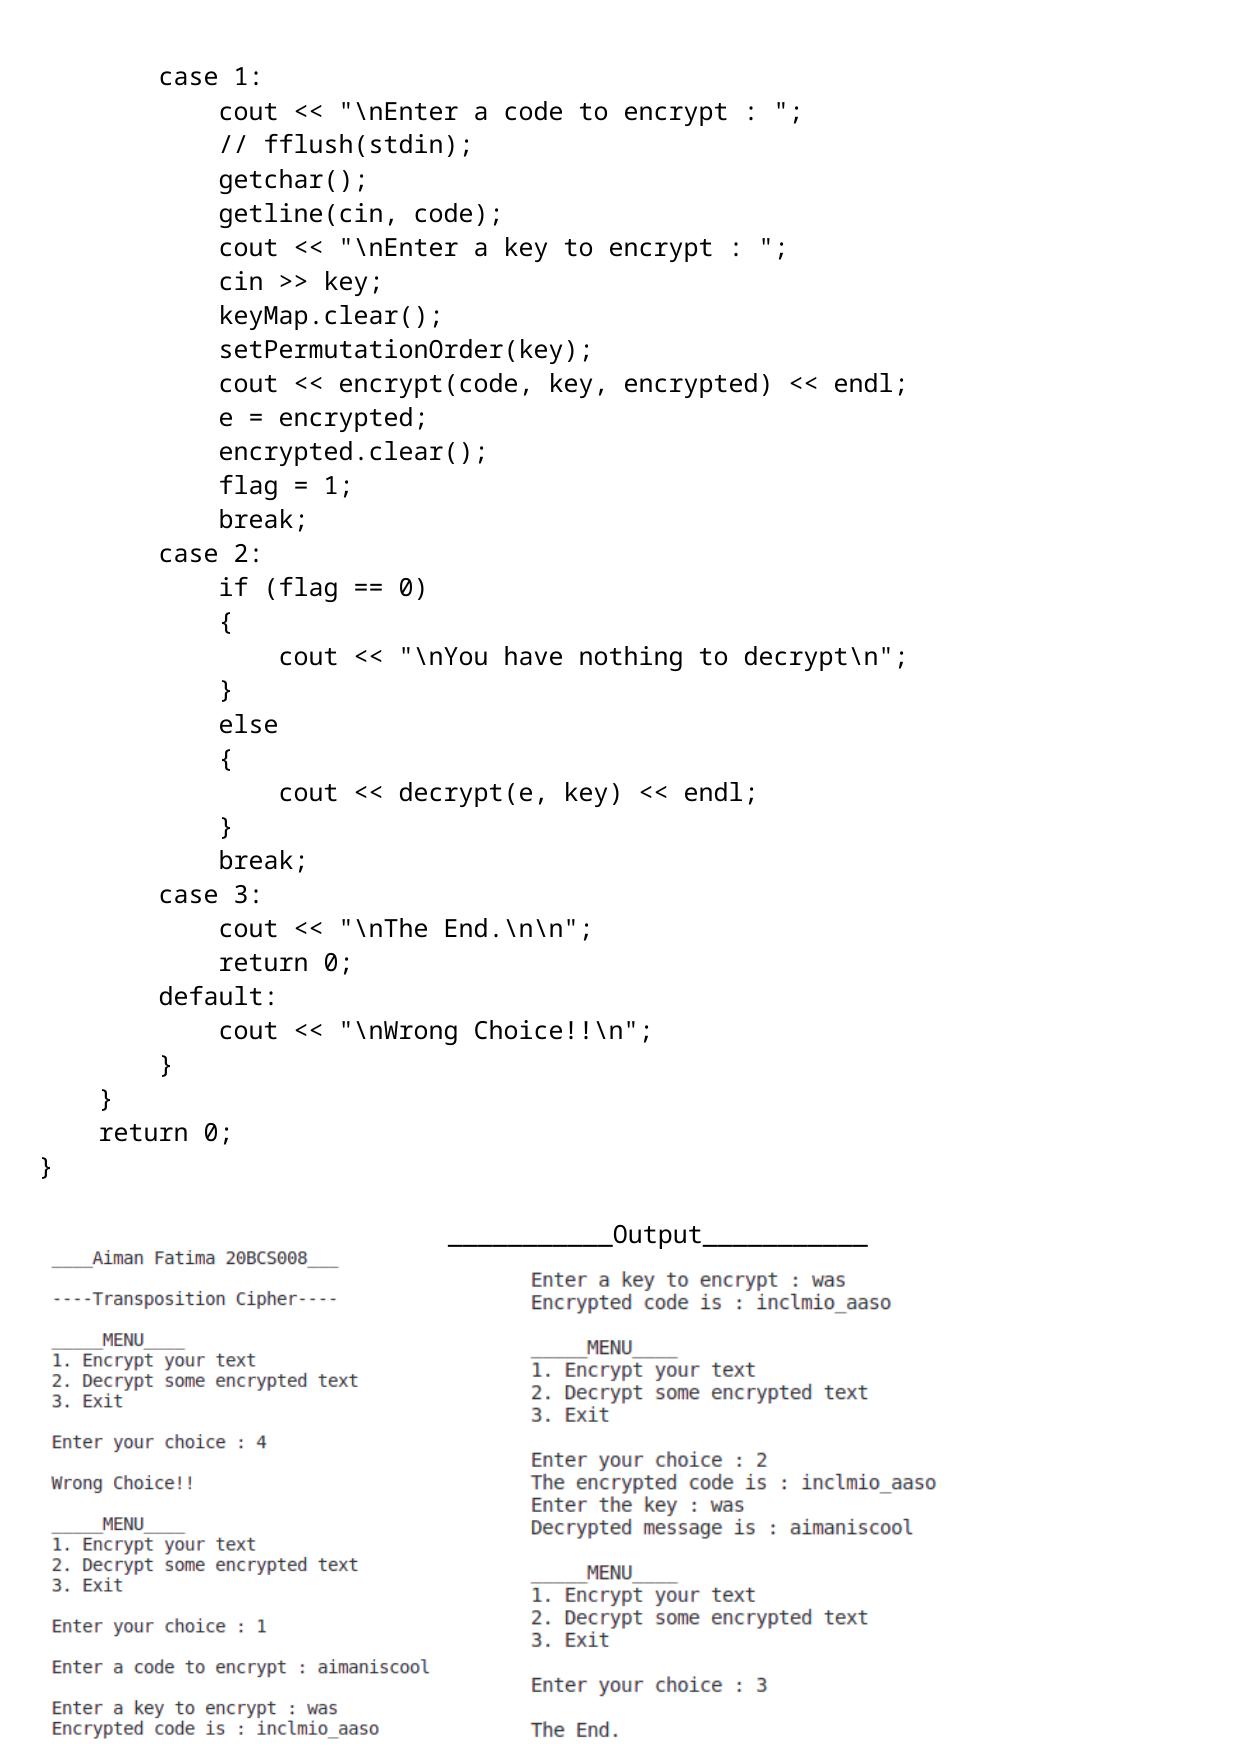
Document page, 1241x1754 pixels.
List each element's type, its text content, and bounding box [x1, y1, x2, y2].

text cin >> key; [38, 263, 1185, 297]
text { [38, 604, 1185, 638]
text } [38, 1047, 1185, 1081]
text ___________Output___________ [38, 1217, 1185, 1251]
picture [35, 1240, 448, 1754]
text } [38, 1149, 1185, 1183]
text cout << "\nEnter a code to encrypt : "; [38, 93, 1185, 127]
text } [38, 672, 1185, 706]
text else [38, 706, 1185, 740]
text getline(cin, code); [38, 195, 1185, 229]
text getchar(); [38, 161, 1185, 195]
text case 3: [38, 877, 1185, 911]
text cout << decrypt(e, key) << endl; [38, 774, 1185, 808]
text flag = 1; [38, 468, 1185, 502]
text cout << encrypt(code, key, encrypted) << endl; [38, 366, 1185, 400]
picture [514, 1263, 953, 1754]
text cout << "\nEnter a key to encrypt : "; [38, 229, 1185, 263]
text case 2: [38, 536, 1185, 570]
text keyMap.clear(); [38, 297, 1185, 332]
text } [38, 808, 1185, 842]
text } [38, 1081, 1185, 1115]
text break; [38, 502, 1185, 536]
text return 0; [38, 945, 1185, 979]
text if (flag == 0) [38, 570, 1185, 604]
text { [38, 740, 1185, 774]
text setPermutationOrder(key); [38, 332, 1185, 366]
text break; [38, 842, 1185, 877]
text cout << "\nThe End.\n\n"; [38, 911, 1185, 945]
text default: [38, 979, 1185, 1013]
text return 0; [38, 1115, 1185, 1149]
text encrypted.clear(); [38, 434, 1185, 468]
text cout << "\nWrong Choice!!\n"; [38, 1013, 1185, 1047]
text cout << "\nYou have nothing to decrypt\n"; [38, 638, 1185, 672]
text e = encrypted; [38, 400, 1185, 434]
text case 1: [38, 59, 1185, 93]
text // fflush(stdin); [38, 127, 1185, 161]
